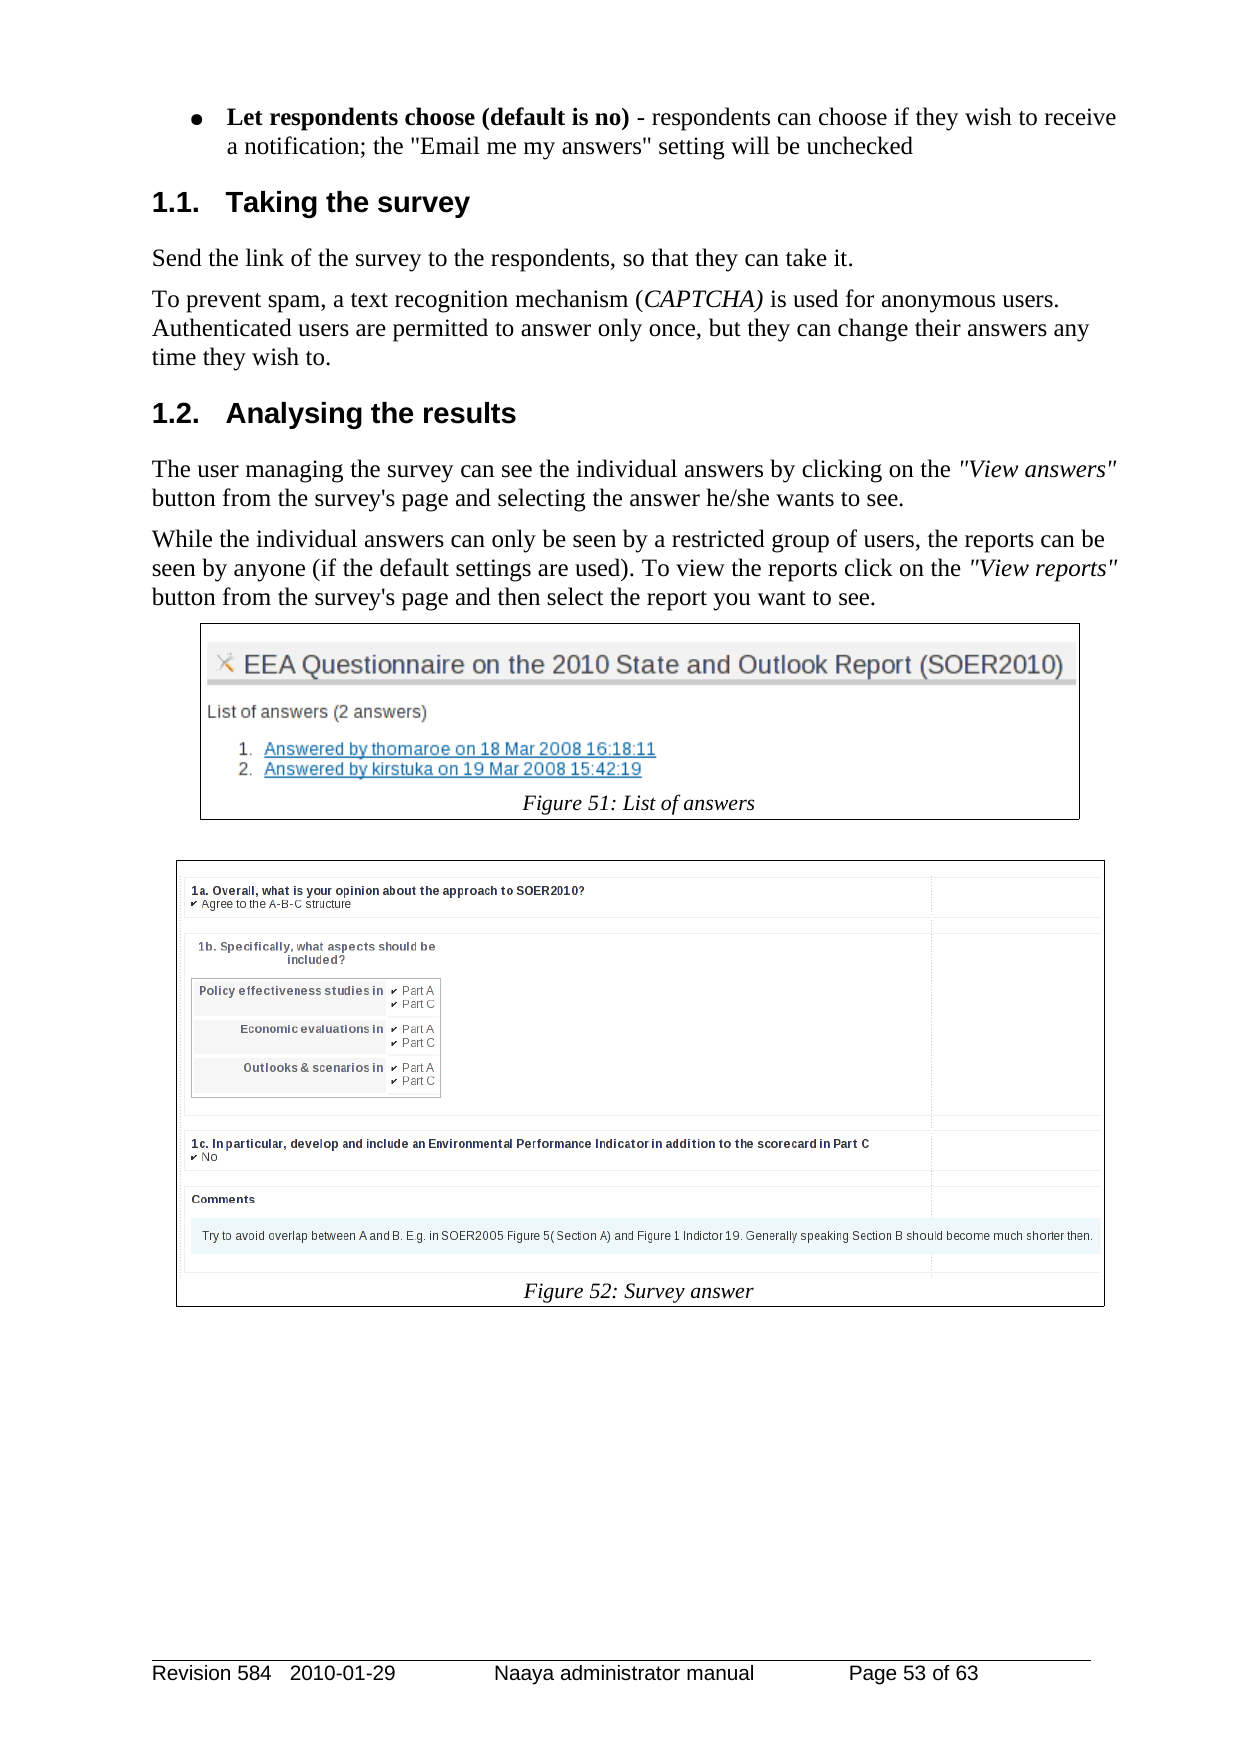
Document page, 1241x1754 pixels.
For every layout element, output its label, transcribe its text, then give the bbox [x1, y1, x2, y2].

subtitle Analysing the results [152, 396, 1128, 429]
subtitle Taking the survey [152, 184, 1128, 218]
text While the individual answers can only be seen by a restricted group of users, the reports can be seen by anyone (if the default settings are used). To view the reports click on the "View reports" button from the survey's page and then select the report you want to see. [152, 524, 1128, 611]
picture [203, 638, 1077, 791]
text To prevent spam, a text recognition mechanism (CAPTCHA) is used for anonymous users. Authenticated users are permitted to answer only once, but they can change their answers any time they wish to. [152, 284, 1128, 371]
text Figure 51: List of answers [203, 791, 1076, 816]
picture [179, 875, 1101, 1278]
text Figure 52: Survey answer [179, 1278, 1101, 1303]
list Let respondents choose (default is no) - respondents can choose if they wish to receive a notification; the "Email me my answers" setting will be unchecked [189, 102, 1128, 160]
text The user managing the survey can see the individual answers by clicking on the "View answers" button from the survey's page and selecting the answer he/she wants to see. [152, 454, 1128, 512]
text Send the link of the survey to the respondents, so that they can take it. [152, 243, 1128, 272]
